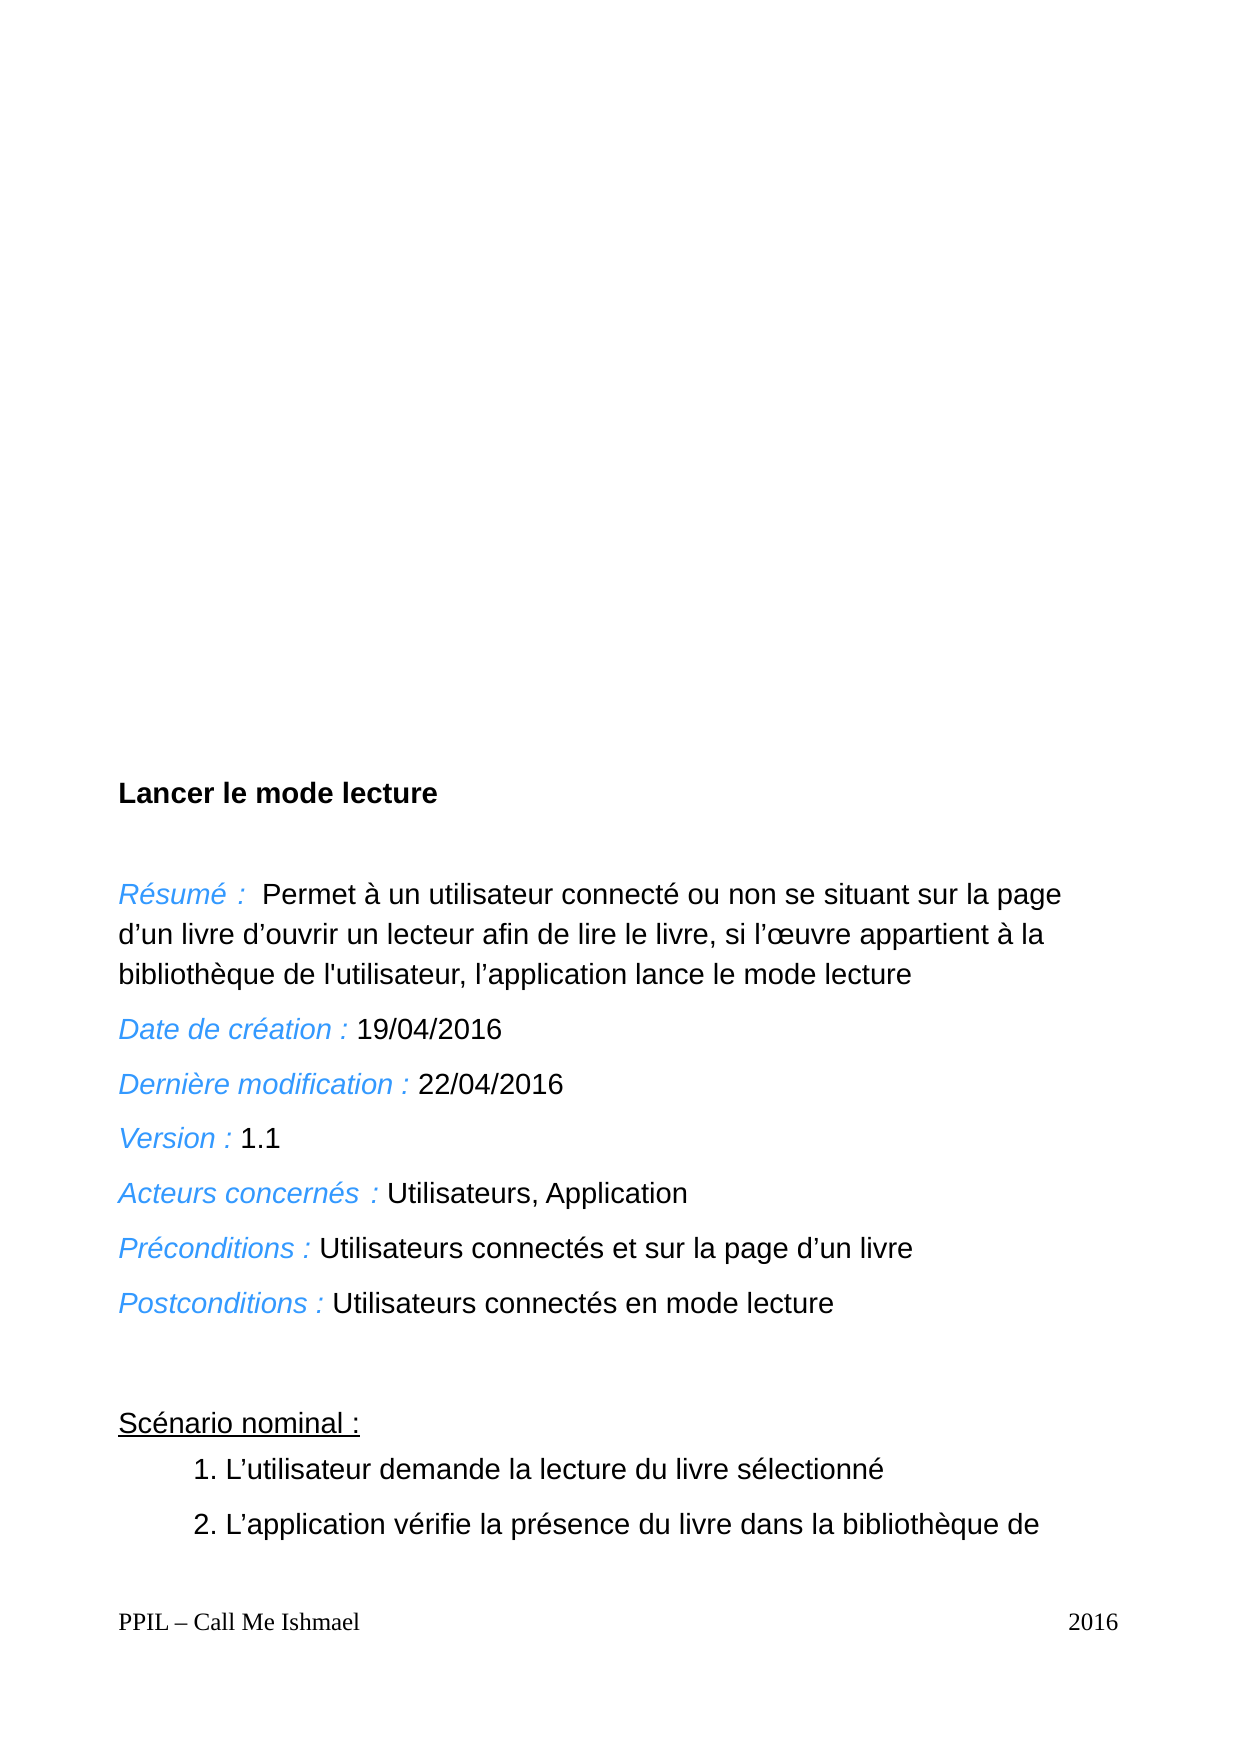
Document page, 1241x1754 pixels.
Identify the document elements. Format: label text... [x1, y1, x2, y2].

subtitle Lancer le mode lecture [118, 776, 1122, 809]
subtitle Scénario nominal : [118, 1406, 1122, 1439]
text Dernière modification : 22/04/2016 [118, 1067, 1122, 1100]
text Postconditions : Utilisateurs connectés en mode lecture [118, 1286, 1122, 1319]
text Résumé : Permet à un utilisateur connecté ou non se situant sur la page d’un livre d’ouvrir un lecteur afin de lire le livre, si l’œuvre appartient à la bibliothèque de l'utilisateur, l’application lance le mode lecture [118, 877, 1122, 991]
text Acteurs concernés : Utilisateurs, Application [118, 1176, 1122, 1210]
text 1. L’utilisateur demande la lecture du livre sélectionné [118, 1452, 1122, 1485]
text 2. L’application vérifie la présence du livre dans la bibliothèque de [118, 1507, 1122, 1540]
text Date de création : 19/04/2016 [118, 1012, 1122, 1045]
text Version : 1.1 [118, 1121, 1122, 1155]
text Préconditions : Utilisateurs connectés et sur la page d’un livre [118, 1231, 1122, 1264]
